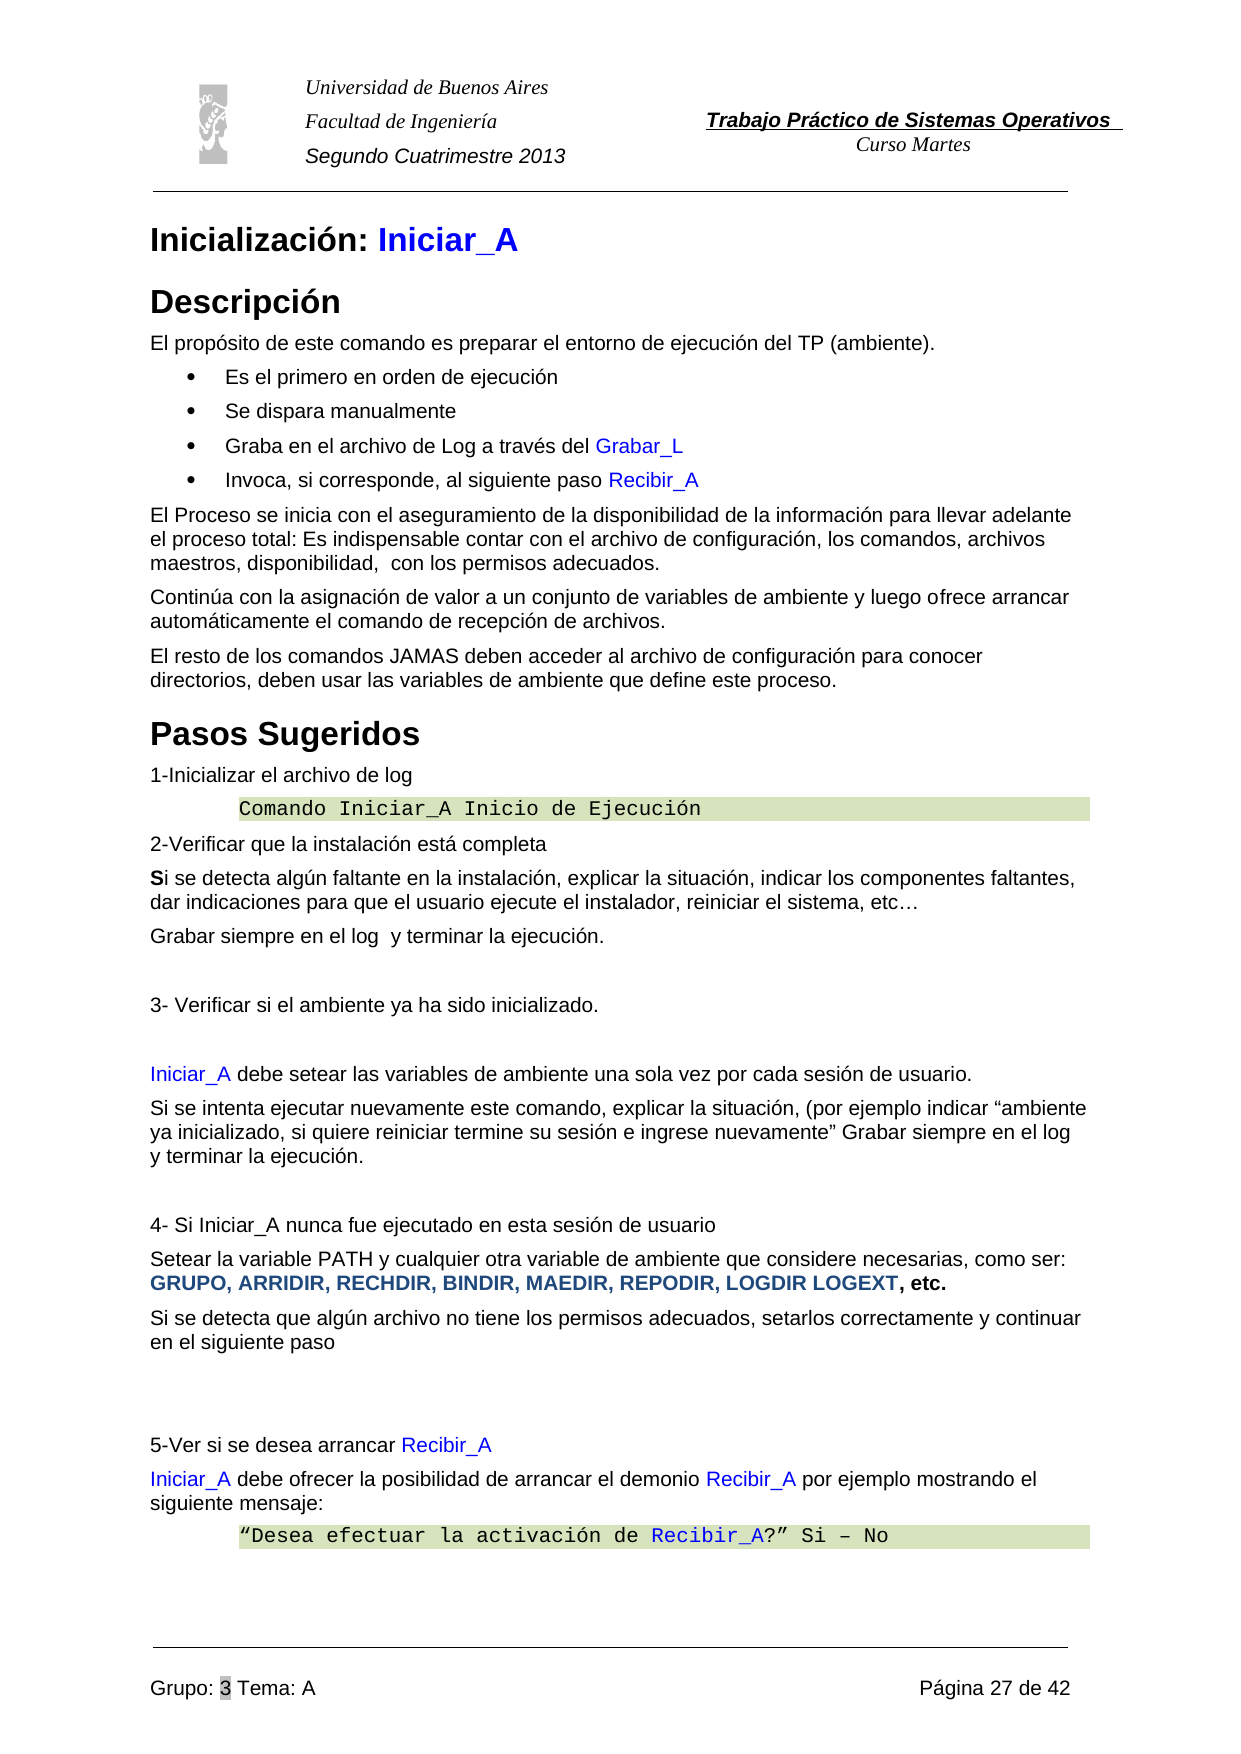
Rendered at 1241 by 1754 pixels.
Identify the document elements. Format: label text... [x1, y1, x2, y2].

text Si se detecta que algún archivo no tiene los permisos adecuados, setarlos correctamente y continuar en el siguiente paso [150, 1306, 1090, 1353]
text El resto de los comandos JAMAS deben acceder al archivo de configuración para conocer directorios, deben usar las variables de ambiente que define este proceso. [150, 643, 1090, 691]
text Comando Iniciar_A Inicio de Ejecución [239, 797, 1090, 821]
text 3- Verificar si el ambiente ya ha sido inicializado. [150, 993, 1090, 1017]
text Si se detecta algún faltante en la instalación, explicar la situación, indicar los componentes faltantes, dar indicaciones para que el usuario ejecute el instalador, reiniciar el sistema, etc… [150, 866, 1090, 914]
text Continúa con la asignación de valor a un conjunto de variables de ambiente y luego ofrece arrancar automáticamente el comando de recepción de archivos. [150, 585, 1090, 633]
list Invoca, si corresponde, al siguiente paso Recibir_A [187, 468, 1090, 492]
text 5-Ver si se desea arrancar Recibir_A [150, 1433, 1090, 1457]
text Inicialización: Iniciar_A [150, 220, 1090, 259]
text Pasos Sugeridos [150, 714, 1090, 753]
text Iniciar_A debe setear las variables de ambiente una sola vez por cada sesión de usuario. [150, 1062, 1090, 1086]
text El propósito de este comando es preparar el entorno de ejecución del TP (ambiente). [150, 331, 1090, 354]
text Si se intenta ejecutar nuevamente este comando, explicar la situación, (por ejemplo indicar “ambiente ya inicializado, si quiere reiniciar termine su sesión e ingrese nuevamente” Grabar siempre en el log y terminar la ejecución. [150, 1096, 1090, 1168]
text Setear la variable PATH y cualquier otra variable de ambiente que considere necesarias, como ser: GRUPO, ARRIDIR, RECHDIR, BINDIR, MAEDIR, REPODIR, LOGDIR LOGEXT, etc. [150, 1247, 1090, 1295]
picture [198, 82, 231, 166]
list Es el primero en orden de ejecución [187, 365, 1090, 389]
list Se dispara manualmente [187, 399, 1090, 423]
text El Proceso se inicia con el aseguramiento de la disponibilidad de la información para llevar adelante el proceso total: Es indispensable contar con el archivo de configuración, los comandos, archivos maestros, disponibilidad, con los permisos adecuados. [150, 503, 1090, 575]
text Grabar siempre en el log y terminar la ejecución. [150, 924, 1090, 948]
text Descripción [150, 282, 1090, 320]
list Graba en el archivo de Log a través del Grabar_L [187, 434, 1090, 458]
text 4- Si Iniciar_A nunca fue ejecutado en esta sesión de usuario [150, 1213, 1090, 1237]
text 2-Verificar que la instalación está completa [150, 832, 1090, 856]
text “Desea efectuar la activación de Recibir_A?” Si – No [239, 1525, 1090, 1549]
text 1-Inicializar el archivo de log [150, 763, 1090, 787]
text Iniciar_A debe ofrecer la posibilidad de arrancar el demonio Recibir_A por ejemplo mostrando el siguiente mensaje: [150, 1467, 1090, 1515]
